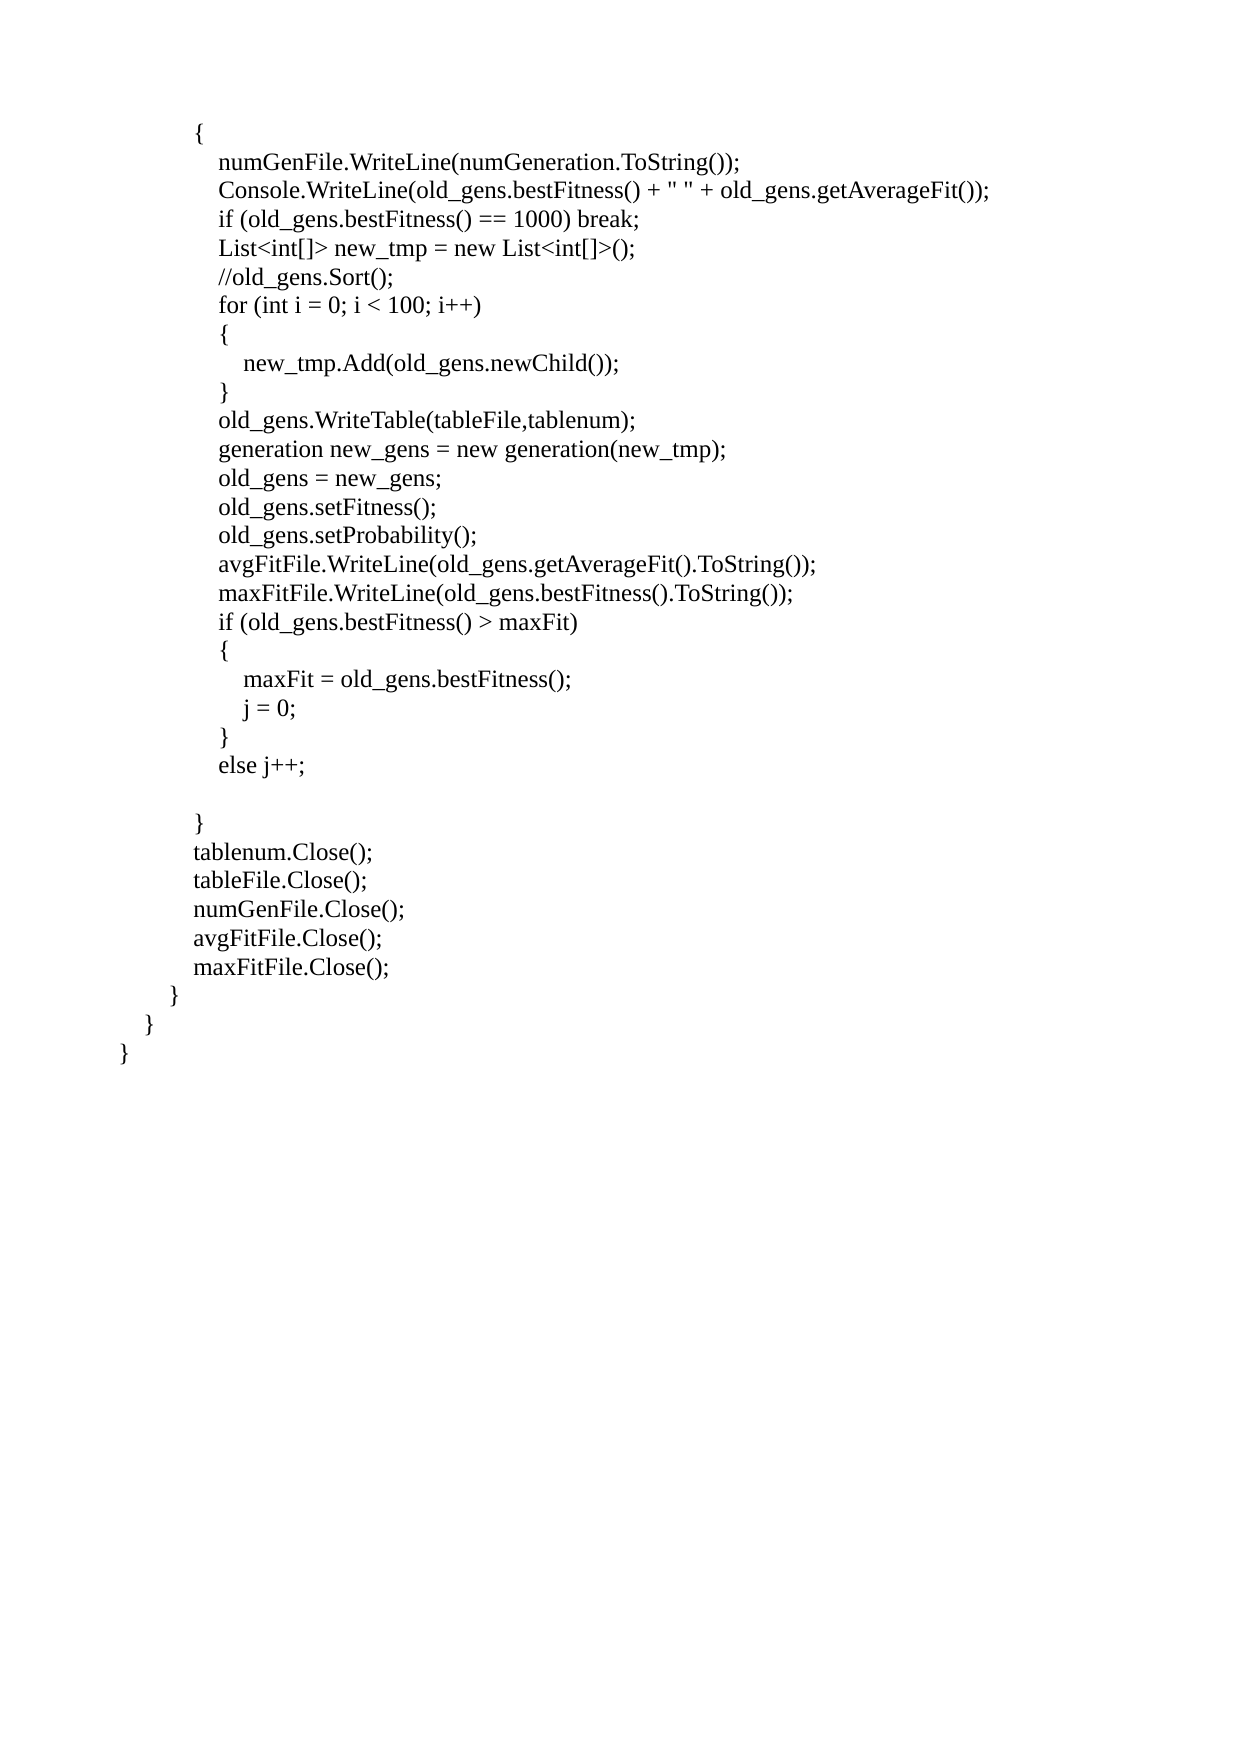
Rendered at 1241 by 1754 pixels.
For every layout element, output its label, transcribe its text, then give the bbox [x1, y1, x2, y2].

text } [118, 808, 1122, 837]
text { [118, 319, 1122, 348]
text Console.WriteLine(old_gens.bestFitness() + " " + old_gens.getAverageFit()); [118, 176, 1122, 204]
text avgFitFile.Close(); [118, 923, 1122, 952]
text old_gens.setFitness(); [118, 492, 1122, 521]
text numGenFile.Close(); [118, 894, 1122, 923]
text old_gens = new_gens; [118, 463, 1122, 492]
text j = 0; [118, 693, 1122, 722]
text if (old_gens.bestFitness() == 1000) break; [118, 204, 1122, 233]
text } [118, 722, 1122, 751]
text if (old_gens.bestFitness() > maxFit) [118, 607, 1122, 636]
text for (int i = 0; i < 100; i++) [118, 291, 1122, 319]
text old_gens.WriteTable(tableFile,tablenum); [118, 406, 1122, 434]
text { [118, 636, 1122, 664]
text } [118, 981, 1122, 1009]
text tablenum.Close(); [118, 837, 1122, 866]
text } [118, 1038, 1122, 1067]
text numGenFile.WriteLine(numGeneration.ToString()); [118, 147, 1122, 176]
text //old_gens.Sort(); [118, 262, 1122, 291]
text new_tmp.Add(old_gens.newChild()); [118, 348, 1122, 377]
text } [118, 377, 1122, 406]
text maxFitFile.Close(); [118, 952, 1122, 981]
text else j++; [118, 751, 1122, 779]
text avgFitFile.WriteLine(old_gens.getAverageFit().ToString()); [118, 549, 1122, 578]
text old_gens.setProbability(); [118, 521, 1122, 549]
text maxFit = old_gens.bestFitness(); [118, 664, 1122, 693]
text generation new_gens = new generation(new_tmp); [118, 434, 1122, 463]
text List<int[]> new_tmp = new List<int[]>(); [118, 233, 1122, 262]
text { [118, 118, 1122, 147]
text } [118, 1009, 1122, 1038]
text maxFitFile.WriteLine(old_gens.bestFitness().ToString()); [118, 578, 1122, 607]
text tableFile.Close(); [118, 866, 1122, 894]
